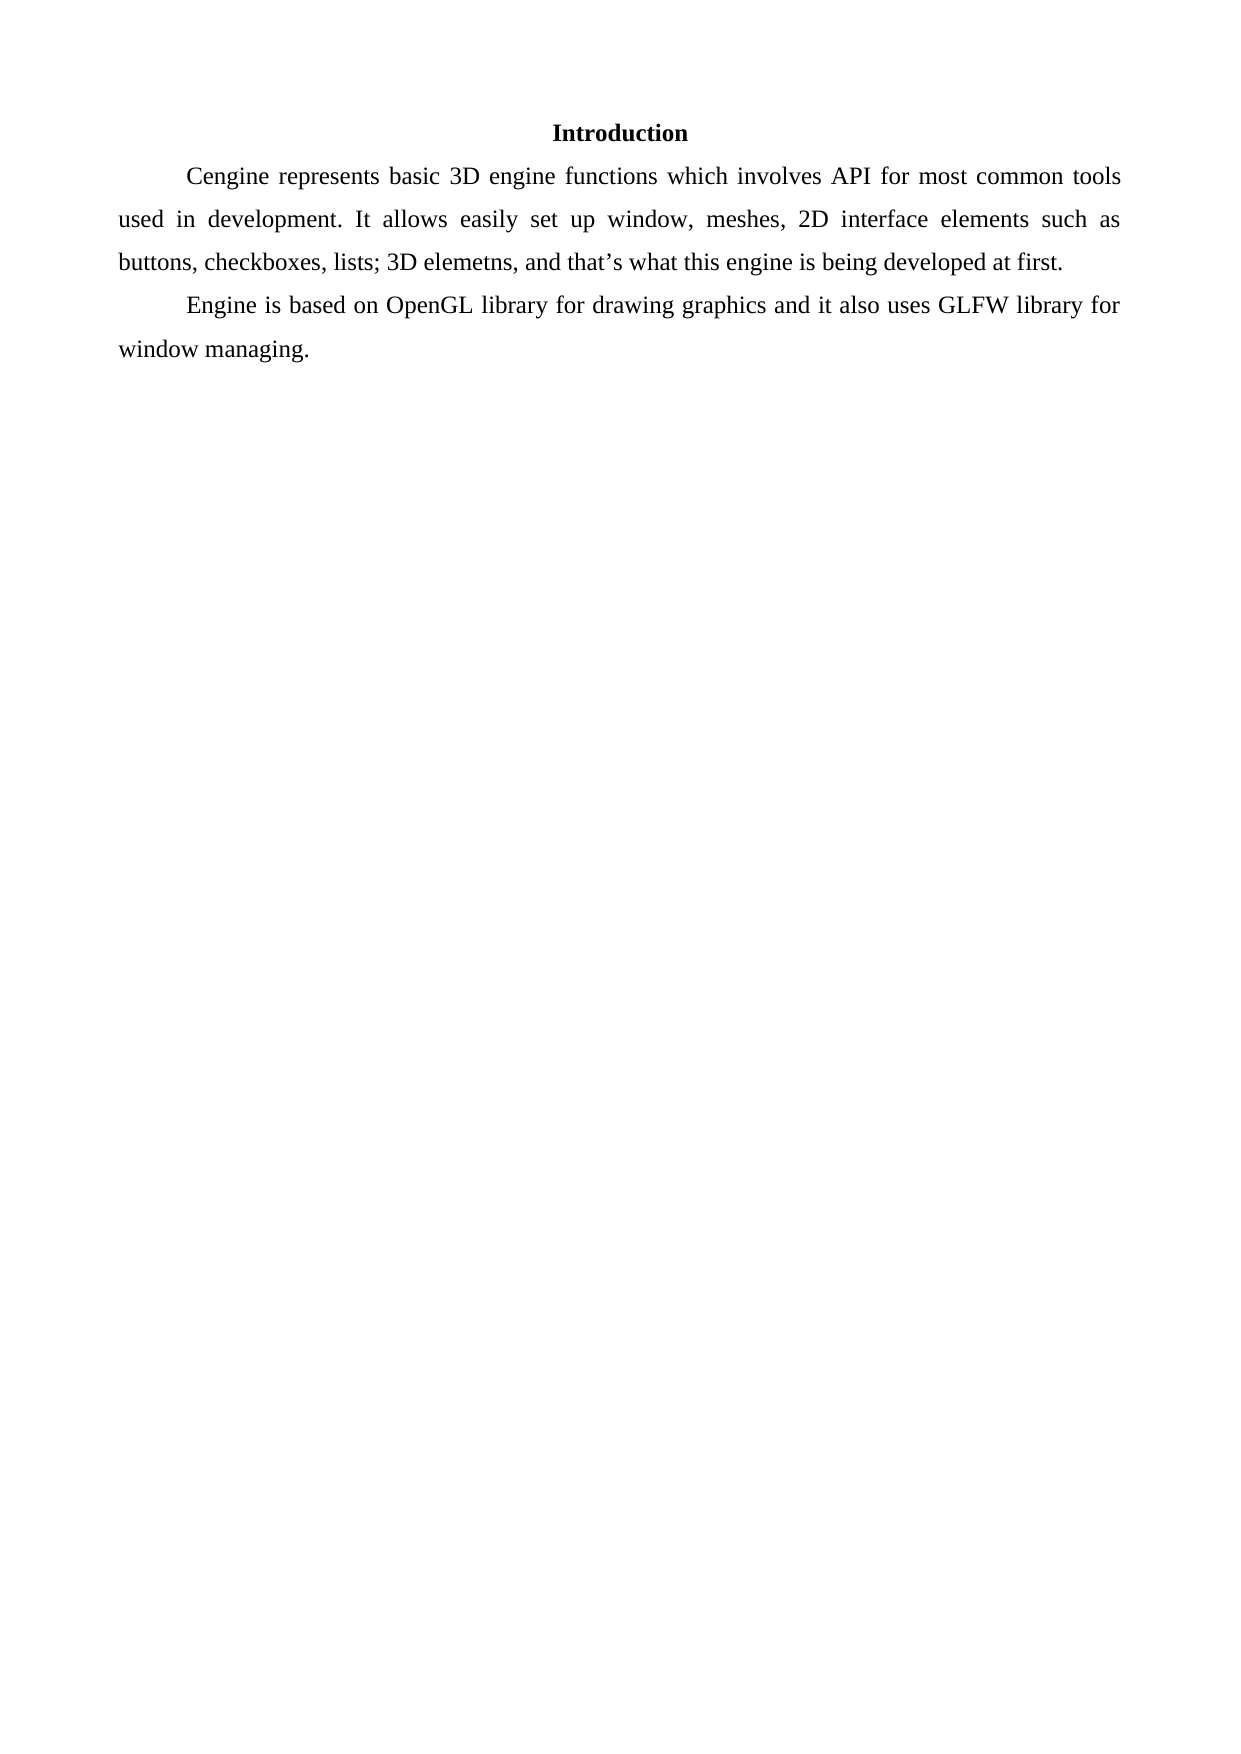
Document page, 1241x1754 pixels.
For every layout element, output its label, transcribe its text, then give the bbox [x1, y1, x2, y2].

text Engine is based on OpenGL library for drawing graphics and it also uses GLFW library for window managing. [118, 291, 1122, 362]
subtitle Introduction [118, 118, 1122, 147]
text Cengine represents basic 3D engine functions which involves API for most common tools used in development. It allows easily set up window, meshes, 2D interface elements such as buttons, checkboxes, lists; 3D elemetns, and that’s what this engine is being developed at first. [118, 161, 1122, 276]
